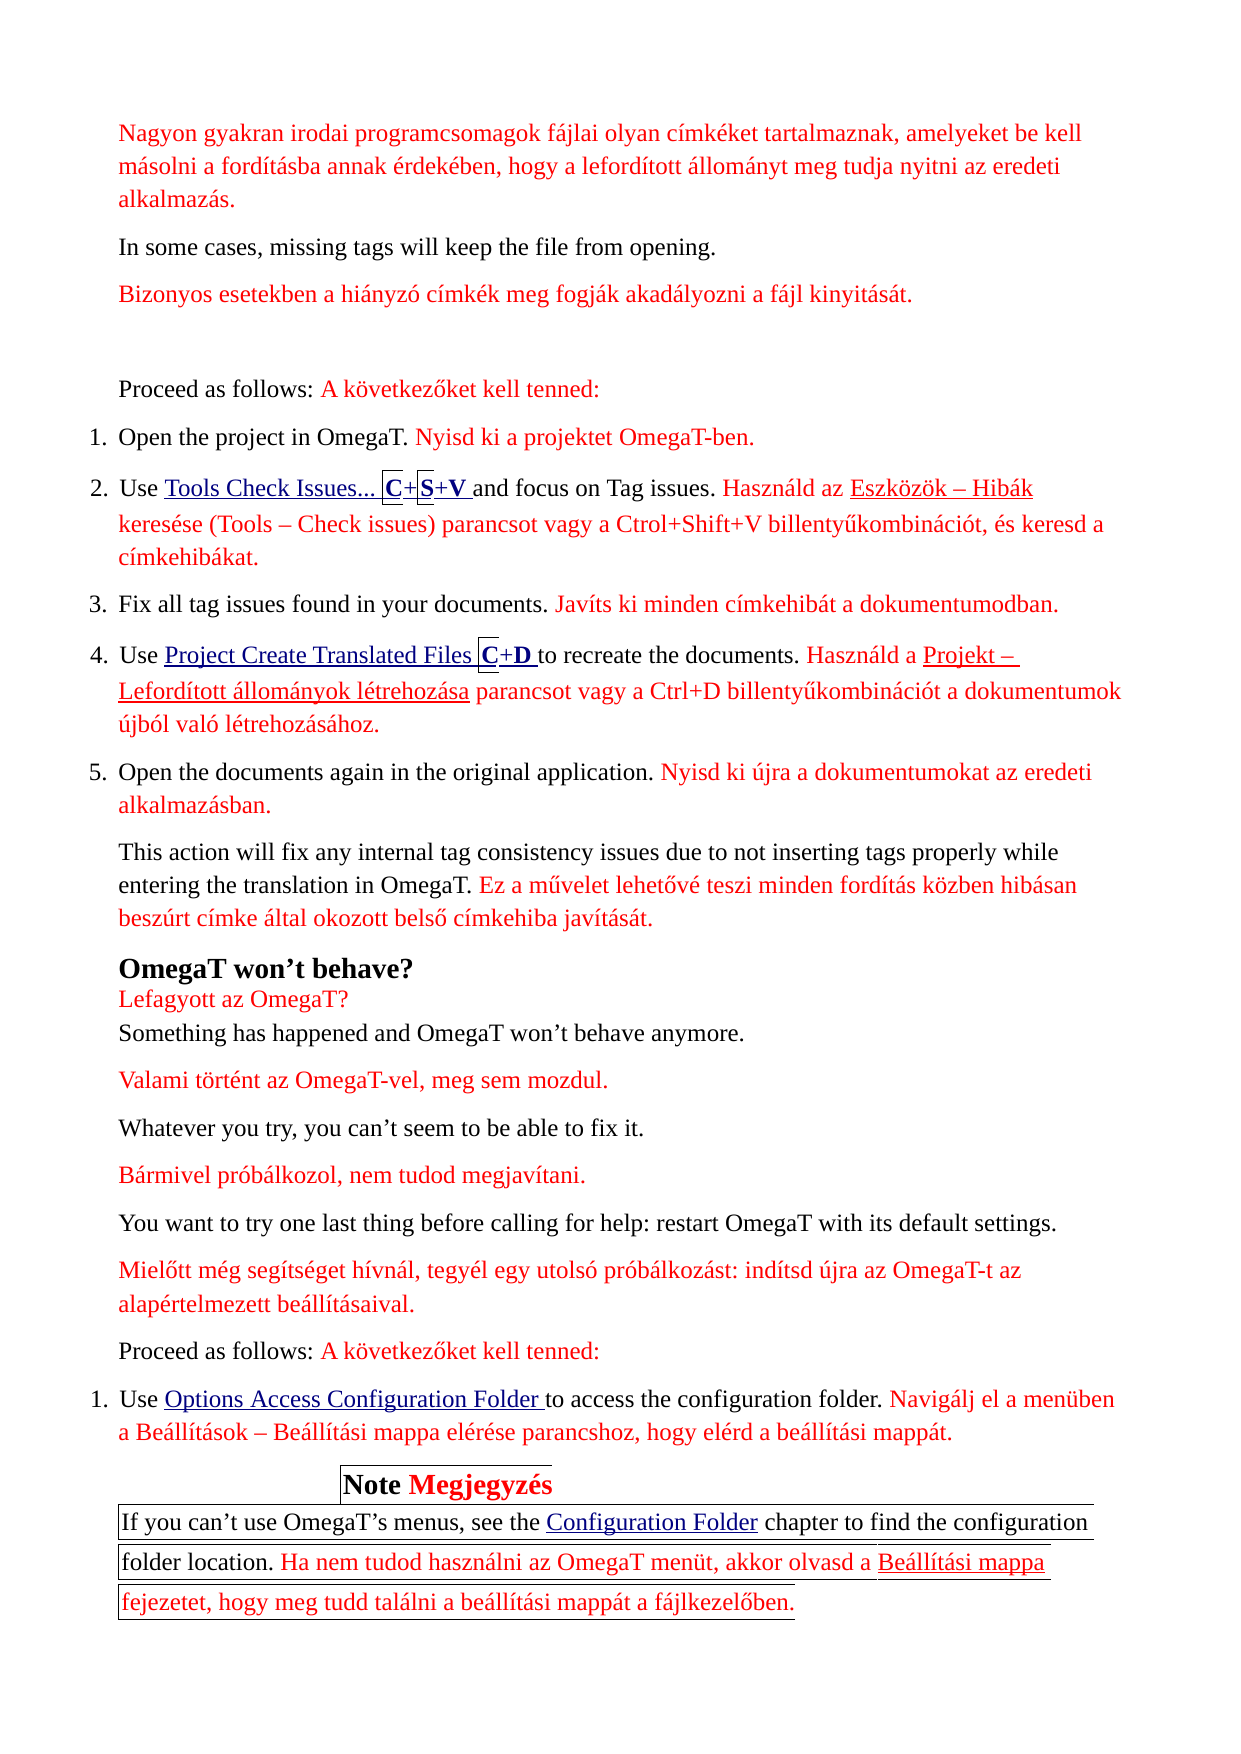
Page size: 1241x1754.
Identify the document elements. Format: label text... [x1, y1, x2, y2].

text Proceed as follows: A következőket kell tenned: [118, 374, 1122, 403]
subtitle Note Megjegyzés [310, 1464, 1122, 1504]
list Use Tools Check Issues... C+S+V and focus on Tag issues. Használd az Eszközök – Hibák keresése (Tools – Check issues) parancsot vagy a Ctrol+Shift+V billentyűkombinációt, és keresd a címkehibákat. [118, 470, 1122, 571]
list Use Options Access Configuration Folder to access the configuration folder. Navigálj el a menüben a Beállítások – Beállítási mappa elérése parancshoz, hogy elérd a beállítási mappát. [118, 1384, 1122, 1446]
text Lefagyott az OmegaT? [118, 984, 1122, 1013]
text In some cases, missing tags will keep the file from opening. [118, 232, 1122, 261]
text This action will fix any internal tag consistency issues due to not inserting tags properly while entering the translation in OmegaT. Ez a művelet lehetővé teszi minden fordítás közben hibásan beszúrt címke által okozott belső címkehiba javítását. [118, 837, 1122, 932]
subtitle OmegaT won’t behave? [118, 951, 1122, 984]
text Something has happened and OmegaT won’t behave anymore. [118, 1018, 1122, 1046]
text Bizonyos esetekben a hiányzó címkék meg fogják akadályozni a fájl kinyitását. [118, 279, 1122, 308]
text Mielőtt még segítséget hívnál, tegyél egy utolsó próbálkozást: indítsd újra az OmegaT-t az alapértelmezett beállításaival. [118, 1256, 1122, 1317]
list Use Project Create Translated Files C+D to recreate the documents. Használd a Projekt – Lefordított állományok létrehozása parancsot vagy a Ctrl+D billentyűkombinációt a dokumentumok újból való létrehozásához. [118, 637, 1122, 738]
text Valami történt az OmegaT-vel, meg sem mozdul. [118, 1065, 1122, 1094]
text Whatever you try, you can’t seem to be able to fix it. [118, 1113, 1122, 1142]
list Open the project in OmegaT. Nyisd ki a projektet OmegaT-ben. [118, 422, 1122, 451]
list Fix all tag issues found in your documents. Javíts ki minden címkehibát a dokumentumodban. [118, 589, 1122, 618]
list Open the documents again in the original application. Nyisd ki újra a dokumentumokat az eredeti alkalmazásban. [118, 757, 1122, 818]
text You want to try one last thing before calling for help: restart OmegaT with its default settings. [118, 1208, 1122, 1237]
text Bármivel próbálkozol, nem tudod megjavítani. [118, 1160, 1122, 1189]
list If you can’t use OmegaT’s menus, see the Configuration Folder chapter to find the configuration folder location. Ha nem tudod használni az OmegaT menüt, akkor olvasd a Beállítási mappa fejezetet, hogy meg tudd találni a beállítási mappát a fájlkezelőben. [118, 1504, 1122, 1619]
text Proceed as follows: A következőket kell tenned: [118, 1336, 1122, 1365]
text Nagyon gyakran irodai programcsomagok fájlai olyan címkéket tartalmaznak, amelyeket be kell másolni a fordításba annak érdekében, hogy a lefordított állományt meg tudja nyitni az eredeti alkalmazás. [118, 118, 1122, 213]
